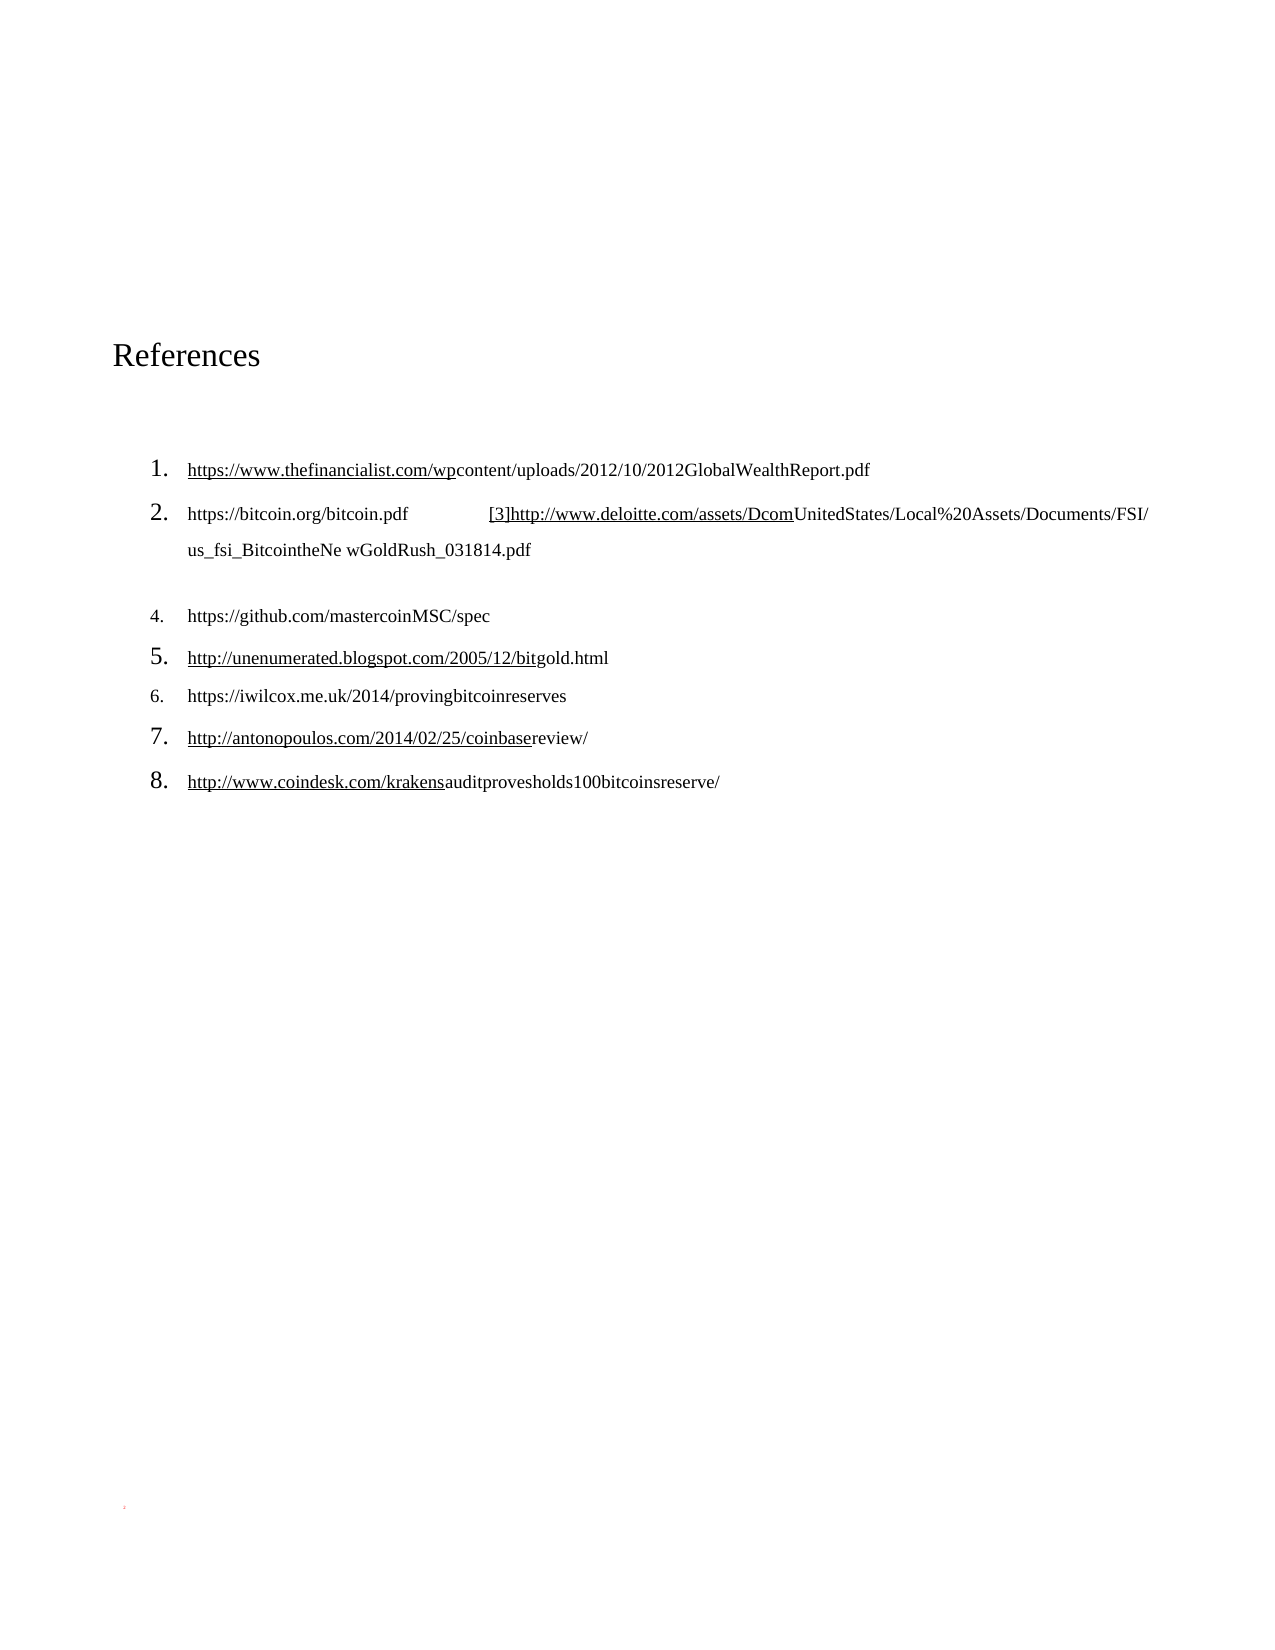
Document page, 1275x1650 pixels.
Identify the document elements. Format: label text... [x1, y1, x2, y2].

list https://iwilcox.me.uk/2014/proving­bitcoin­reserves [150, 685, 1169, 706]
list https://www.thefinancialist.com/wp­content/uploads/2012/10/2012­GlobalWealthReport­.pdf [150, 453, 1169, 482]
subtitle References [112, 335, 1169, 373]
list https://bitcoin.org/bitcoin.pdf [3]http://www.deloitte.com/assets/Dcom­UnitedStates/Local%20Assets/Documents/FSI/us_fsi_BitcointheNe wGoldRush_031814.pdf [150, 497, 1149, 561]
list https://github.com/mastercoin­MSC/spec [150, 604, 1169, 626]
list http://antonopoulos.com/2014/02/25/coinbase­review/ [150, 721, 1169, 750]
list http://www.coindesk.com/krakens­audit­proves­holds­100­bitcoins­reserve/ [150, 765, 1169, 793]
list http://unenumerated.blogspot.com/2005/12/bit­gold.html [150, 641, 1169, 670]
